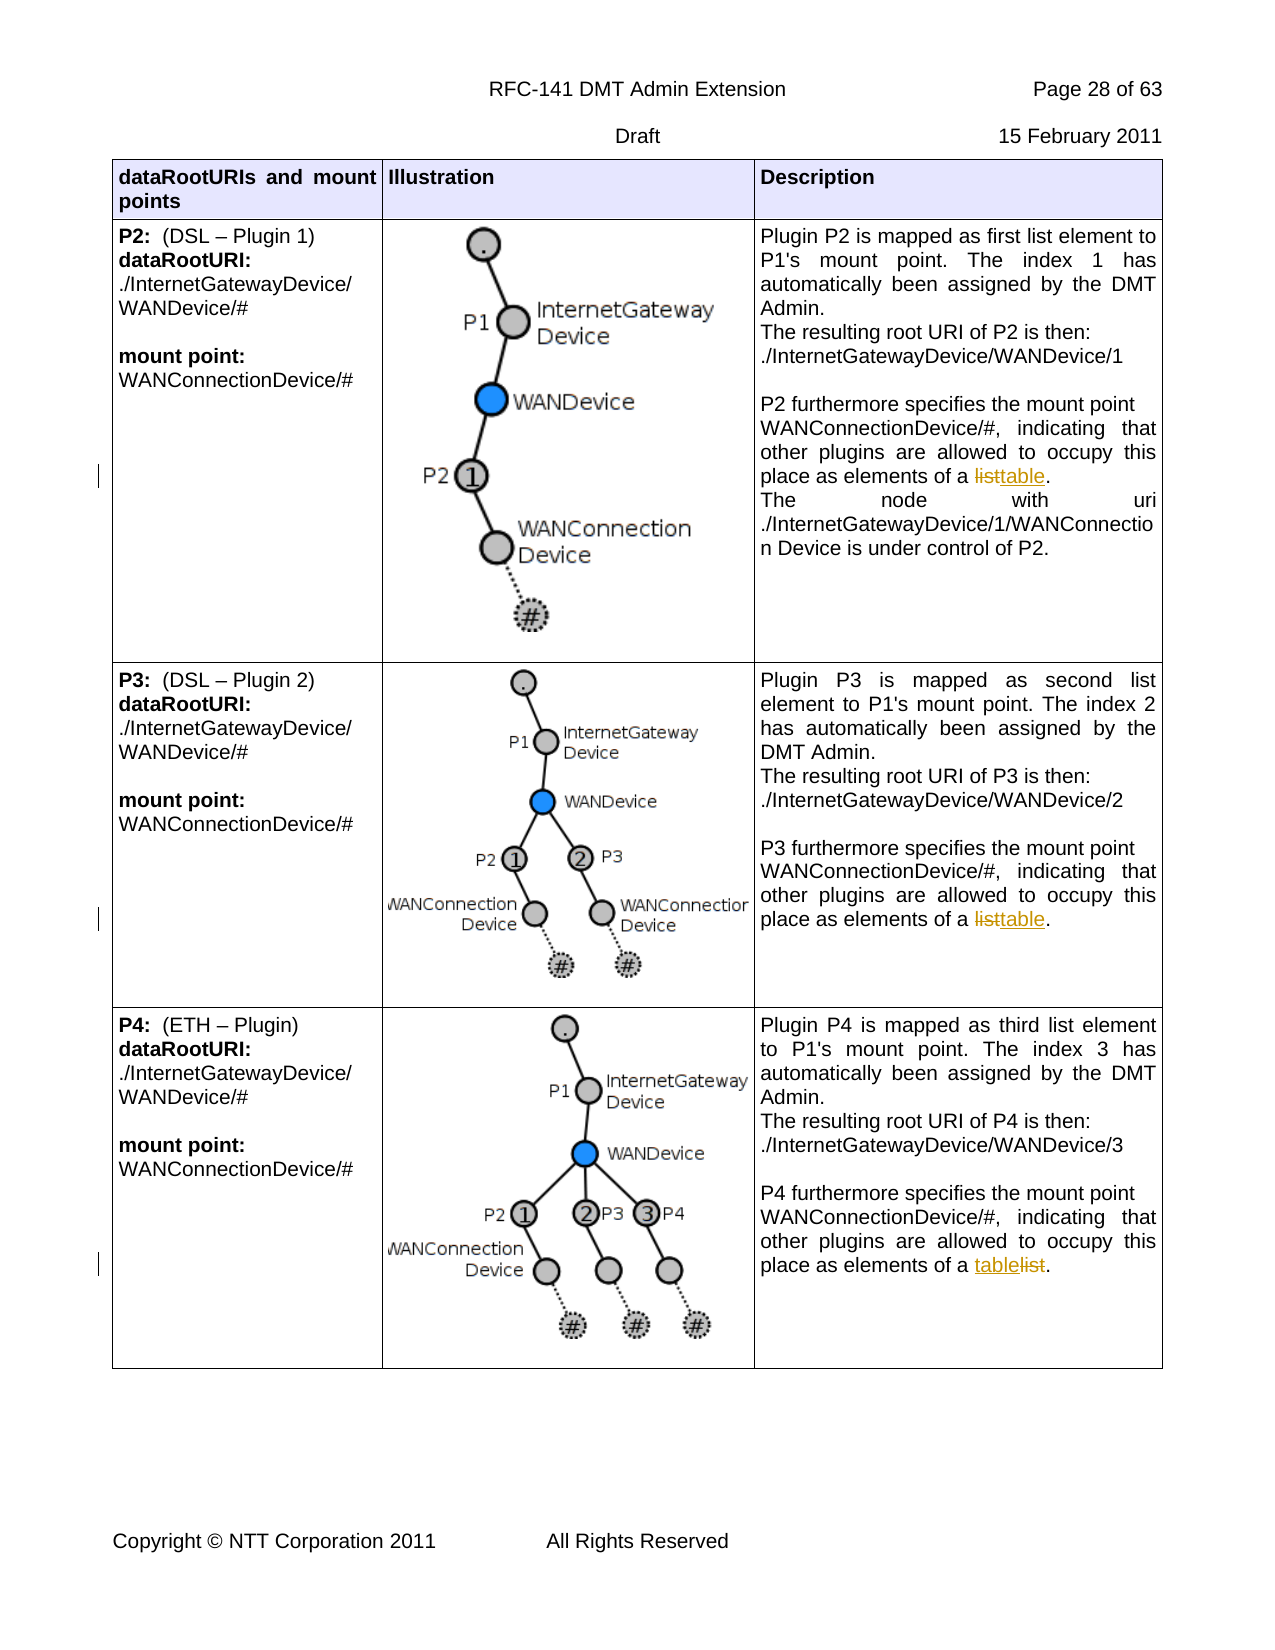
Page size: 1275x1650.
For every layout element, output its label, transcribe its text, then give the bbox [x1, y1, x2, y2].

table_cell Plugin P3 is mapped as second list element to P1's mount point. The index 2 has automatically been assigned by the DMT Admin. The resulting root URI of P3 is then: ./InternetGatewayDevice/WANDevice/2 P3 furthermore specifies the mount point WANConnectionDevice/#, indicating that other plugins are allowed to occupy this place as elements of a table. [755, 663, 1162, 1007]
picture [388, 667, 749, 978]
table_cell P4: (ETH – Plugin) dataRootURI: ./InternetGatewayDevice/WANDevice/# mount point: WANConnectionDevice/# [113, 1008, 382, 1368]
table_cell P3: (DSL – Plugin 2) dataRootURI: ./InternetGatewayDevice/WANDevice/# mount point: WANConnectionDevice/# [113, 663, 382, 1007]
table_cell [383, 1008, 754, 1338]
table_header Description [755, 160, 1162, 218]
table_cell Plugin P2 is mapped as first list element to P1's mount point. The index 1 has automatically been assigned by the DMT Admin. The resulting root URI of P2 is then: ./InternetGatewayDevice/WANDevice/1 P2 furthermore specifies the mount point WANConnectionDevice/#, indicating that other plugins are allowed to occupy this place as elements of a table. The node with uri ./InternetGatewayDevice/1/WANConnection Device is under control of P2. [755, 220, 1162, 662]
table_cell [383, 220, 754, 662]
picture [423, 224, 714, 632]
table_header Illustration [383, 160, 754, 218]
table_cell P2: (DSL – Plugin 1) dataRootURI: ./InternetGatewayDevice/WANDevice/# mount point: WANConnectionDevice/# [113, 220, 382, 662]
table_header dataRootURIs and mount points [113, 160, 382, 218]
table_cell Plugin P4 is mapped as third list element to P1's mount point. The index 3 has automatically been assigned by the DMT Admin. The resulting root URI of P4 is then: ./InternetGatewayDevice/WANDevice/3 P4 furthermore specifies the mount point WANConnectionDevice/#, indicating that other plugins are allowed to occupy this place as elements of a table. [755, 1008, 1162, 1368]
table_cell [383, 663, 754, 1007]
table_cell [383, 1339, 754, 1368]
picture [388, 1012, 749, 1339]
